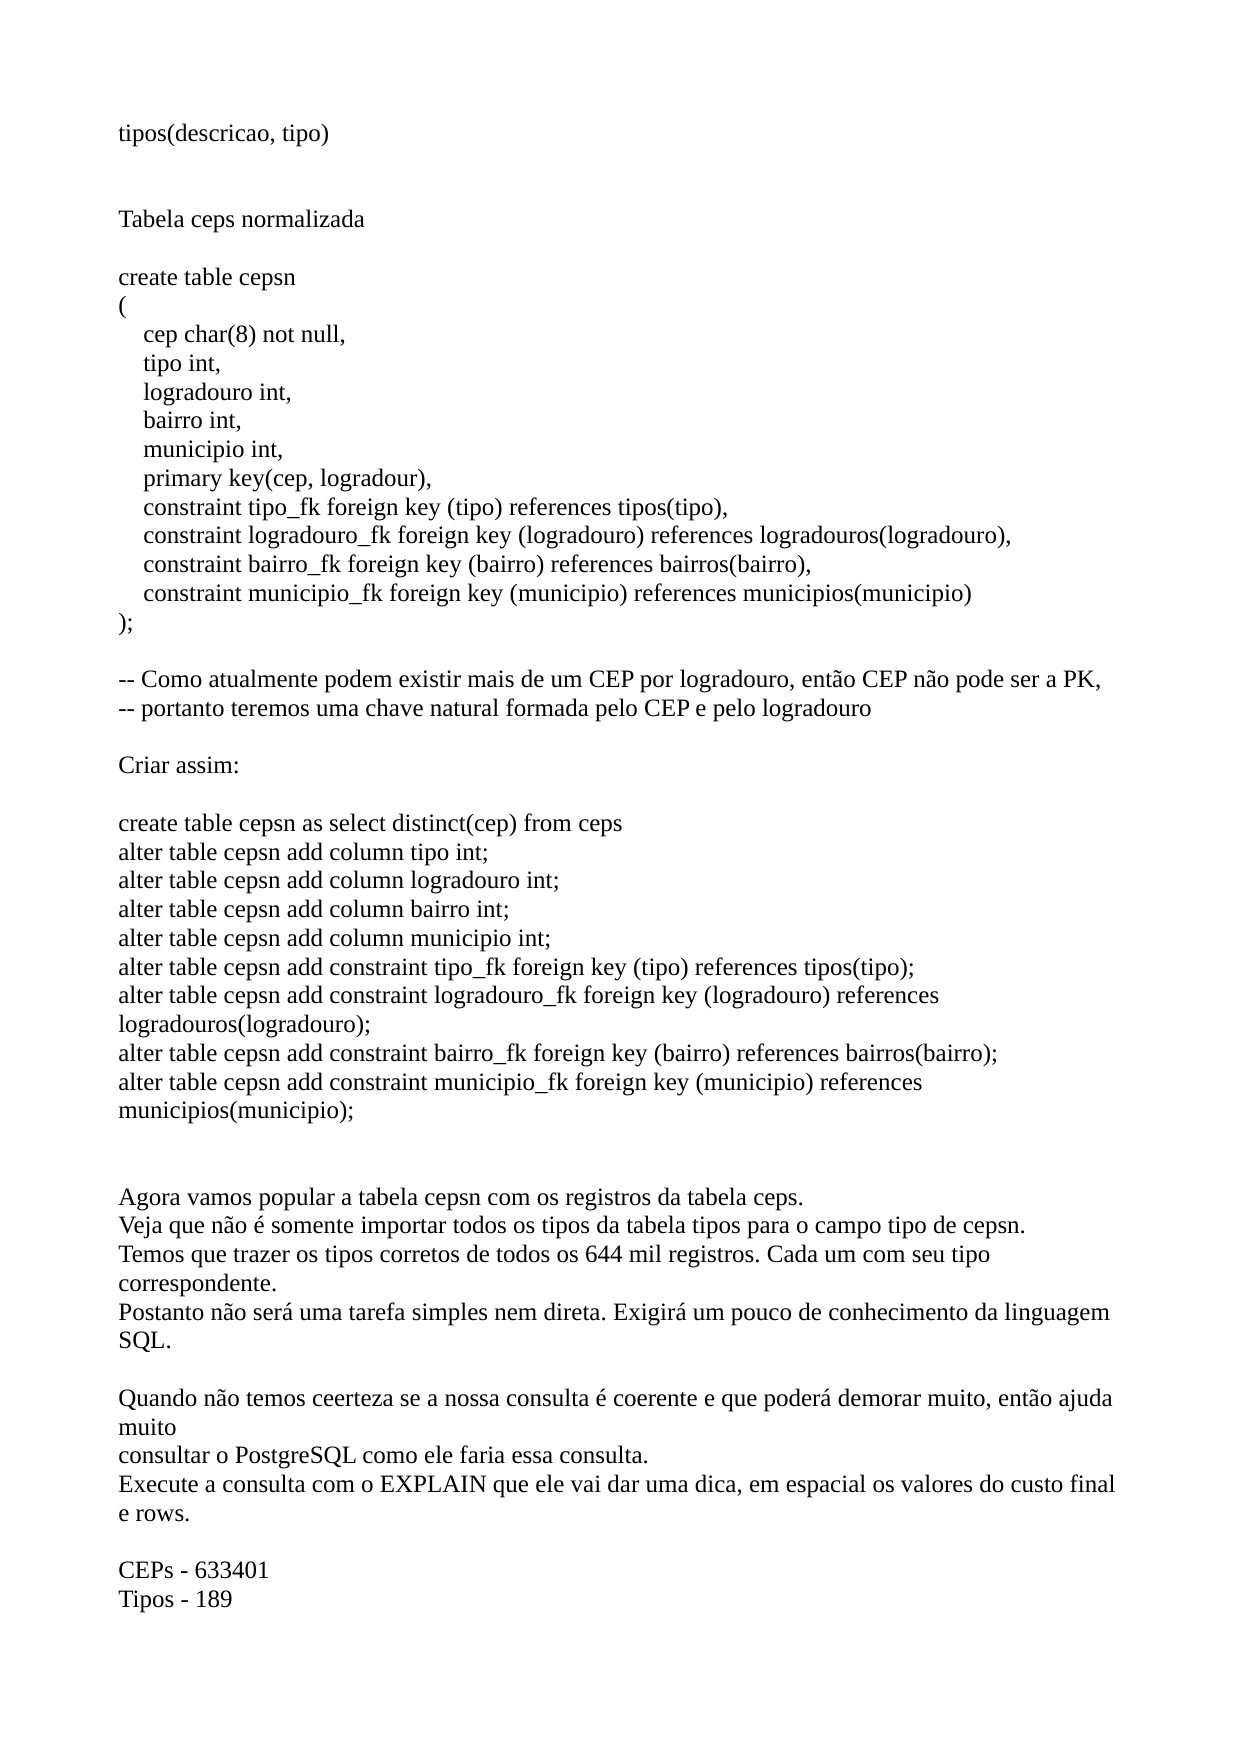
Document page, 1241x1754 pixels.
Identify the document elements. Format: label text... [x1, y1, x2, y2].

text tipos(descricao, tipo) Tabela ceps normalizada create table cepsn ( cep char(8) not null, tipo int, logradouro int, bairro int, municipio int, primary key(cep, logradour), constraint tipo_fk foreign key (tipo) references tipos(tipo), constraint logradouro_fk foreign key (logradouro) references logradouros(logradouro), constraint bairro_fk foreign key (bairro) references bairros(bairro), constraint municipio_fk foreign key (municipio) references municipios(municipio) ); -- Como atualmente podem existir mais de um CEP por logradouro, então CEP não pode ser a PK, -- portanto teremos uma chave natural formada pelo CEP e pelo logradouro Criar assim: create table cepsn as select distinct(cep) from ceps alter table cepsn add column tipo int; alter table cepsn add column logradouro int; alter table cepsn add column bairro int; alter table cepsn add column municipio int; alter table cepsn add constraint tipo_fk foreign key (tipo) references tipos(tipo); alter table cepsn add constraint logradouro_fk foreign key (logradouro) references logradouros(logradouro); alter table cepsn add constraint bairro_fk foreign key (bairro) references bairros(bairro); alter table cepsn add constraint municipio_fk foreign key (municipio) references municipios(municipio); Agora vamos popular a tabela cepsn com os registros da tabela ceps. Veja que não é somente importar todos os tipos da tabela tipos para o campo tipo de cepsn. Temos que trazer os tipos corretos de todos os 644 mil registros. Cada um com seu tipo correspondente. Postanto não será uma tarefa simples nem direta. Exigirá um pouco de conhecimento da linguagem SQL. Quando não temos ceerteza se a nossa consulta é coerente e que poderá demorar muito, então ajuda muito consultar o PostgreSQL como ele faria essa consulta. Execute a consulta com o EXPLAIN que ele vai dar uma dica, em espacial os valores do custo final e rows. CEPs - 633401 Tipos - 189 [118, 118, 1122, 1613]
